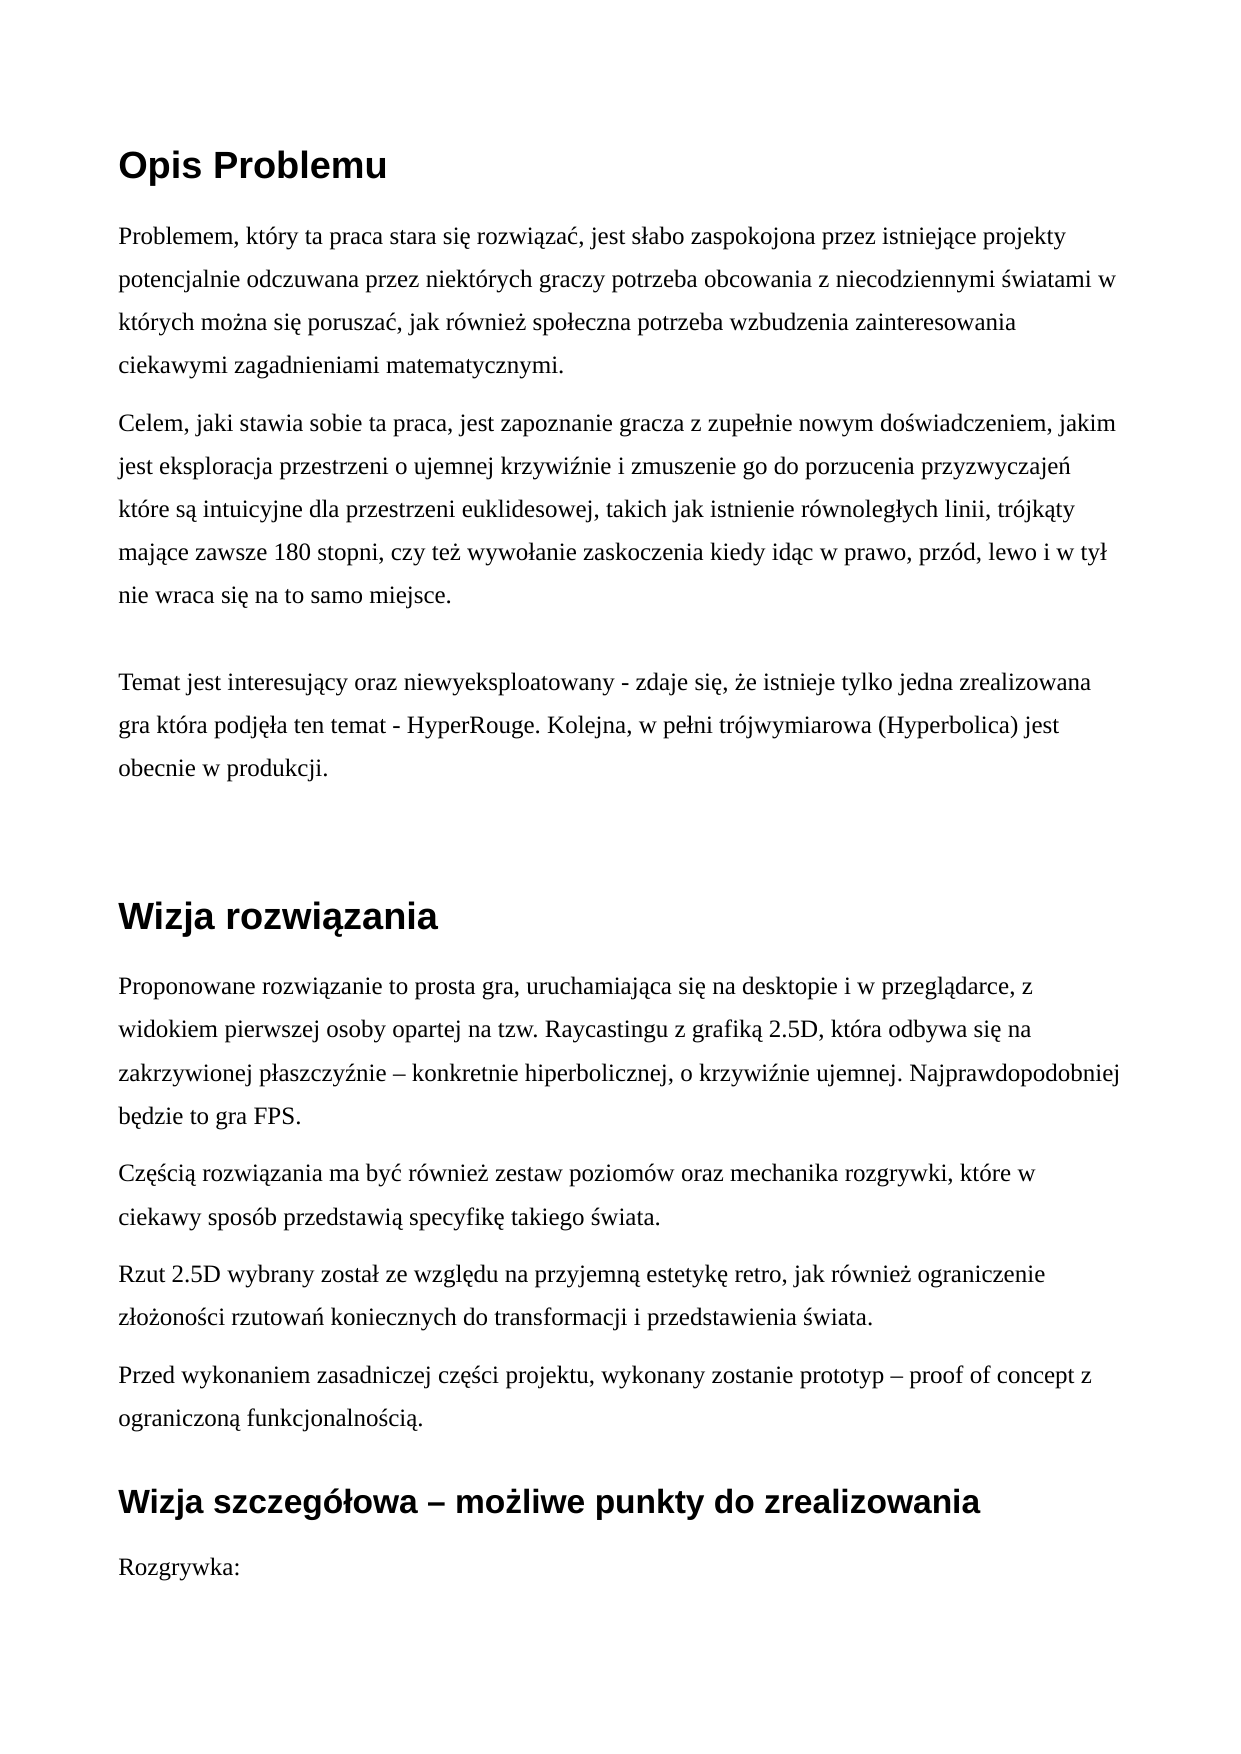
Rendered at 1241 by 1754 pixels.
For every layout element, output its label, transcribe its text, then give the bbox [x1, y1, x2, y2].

text Przed wykonaniem zasadniczej części projektu, wykonany zostanie prototyp – proof of concept z ograniczoną funkcjonalnością. [118, 1360, 1122, 1432]
text Problemem, który ta praca stara się rozwiązać, jest słabo zaspokojona przez istniejące projekty potencjalnie odczuwana przez niektórych graczy potrzeba obcowania z niecodziennymi światami w których można się poruszać, jak również społeczna potrzeba wzbudzenia zainteresowania ciekawymi zagadnieniami matematycznymi. [118, 221, 1122, 379]
subtitle Wizja rozwiązania [118, 893, 1122, 937]
text Częścią rozwiązania ma być również zestaw poziomów oraz mechanika rozgrywki, które w ciekawy sposób przedstawią specyfikę takiego świata. [118, 1158, 1122, 1230]
text Rozgrywka: [118, 1552, 1122, 1581]
subtitle Wizja szczegółowa – możliwe punkty do zrealizowania [118, 1482, 1122, 1521]
text Celem, jaki stawia sobie ta praca, jest zapoznanie gracza z zupełnie nowym doświadczeniem, jakim jest eksploracja przestrzeni o ujemnej krzywiźnie i zmuszenie go do porzucenia przyzwyczajeń które są intuicyjne dla przestrzeni euklidesowej, takich jak istnienie równoległych linii, trójkąty mające zawsze 180 stopni, czy też wywołanie zaskoczenia kiedy idąc w prawo, przód, lewo i w tył nie wraca się na to samo miejsce. Temat jest interesujący oraz niewyeksploatowany - zdaje się, że istnieje tylko jedna zrealizowana gra która podjęła ten temat - HyperRouge. Kolejna, w pełni trójwymiarowa (Hyperbolica) jest obecnie w produkcji. [118, 408, 1122, 782]
text Proponowane rozwiązanie to prosta gra, uruchamiająca się na desktopie i w przeglądarce, z widokiem pierwszej osoby opartej na tzw. Raycastingu z grafiką 2.5D, która odbywa się na zakrzywionej płaszczyźnie – konkretnie hiperbolicznej, o krzywiźnie ujemnej. Najprawdopodobniej będzie to gra FPS. [118, 971, 1122, 1129]
subtitle Opis Problemu [118, 143, 1122, 187]
text Rzut 2.5D wybrany został ze względu na przyjemną estetykę retro, jak również ograniczenie złożoności rzutowań koniecznych do transformacji i przedstawienia świata. [118, 1259, 1122, 1331]
